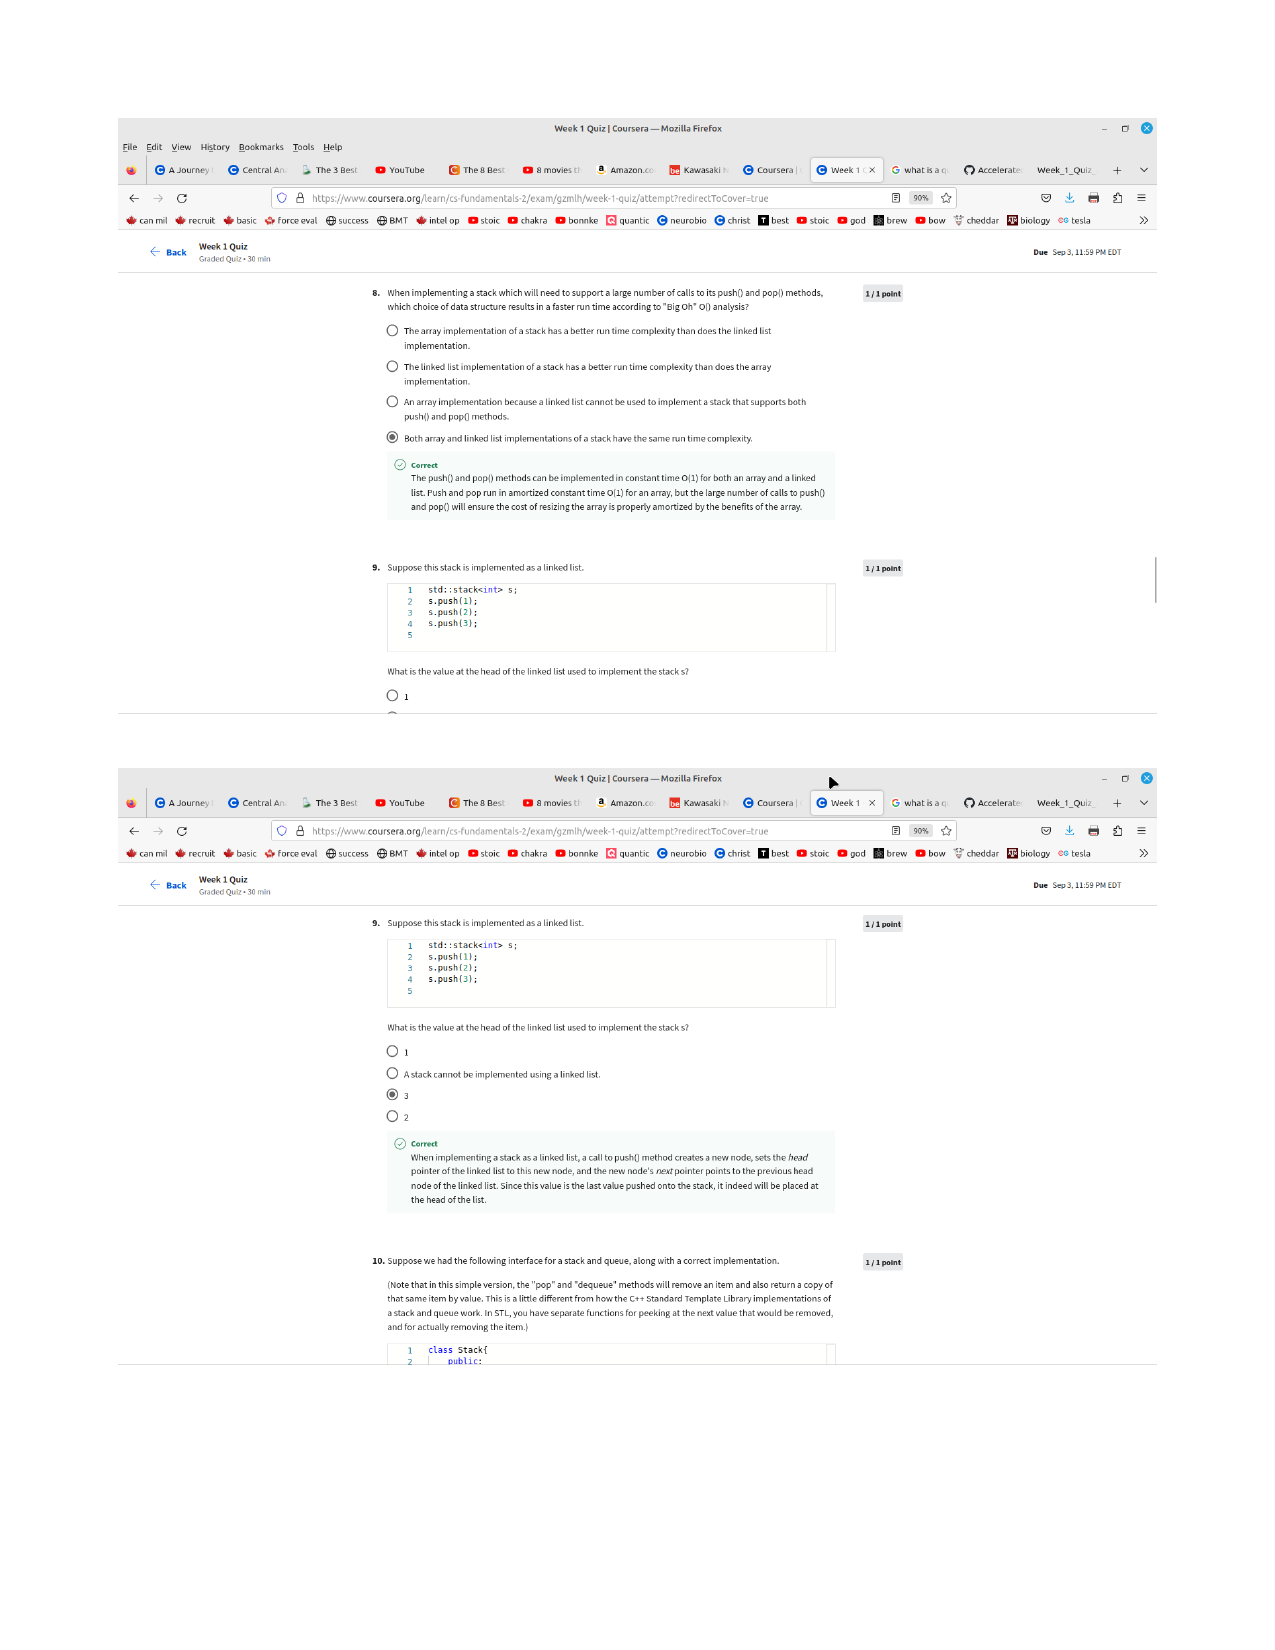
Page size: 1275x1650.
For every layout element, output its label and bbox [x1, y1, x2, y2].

picture [118, 768, 1157, 1365]
picture [118, 118, 1157, 714]
